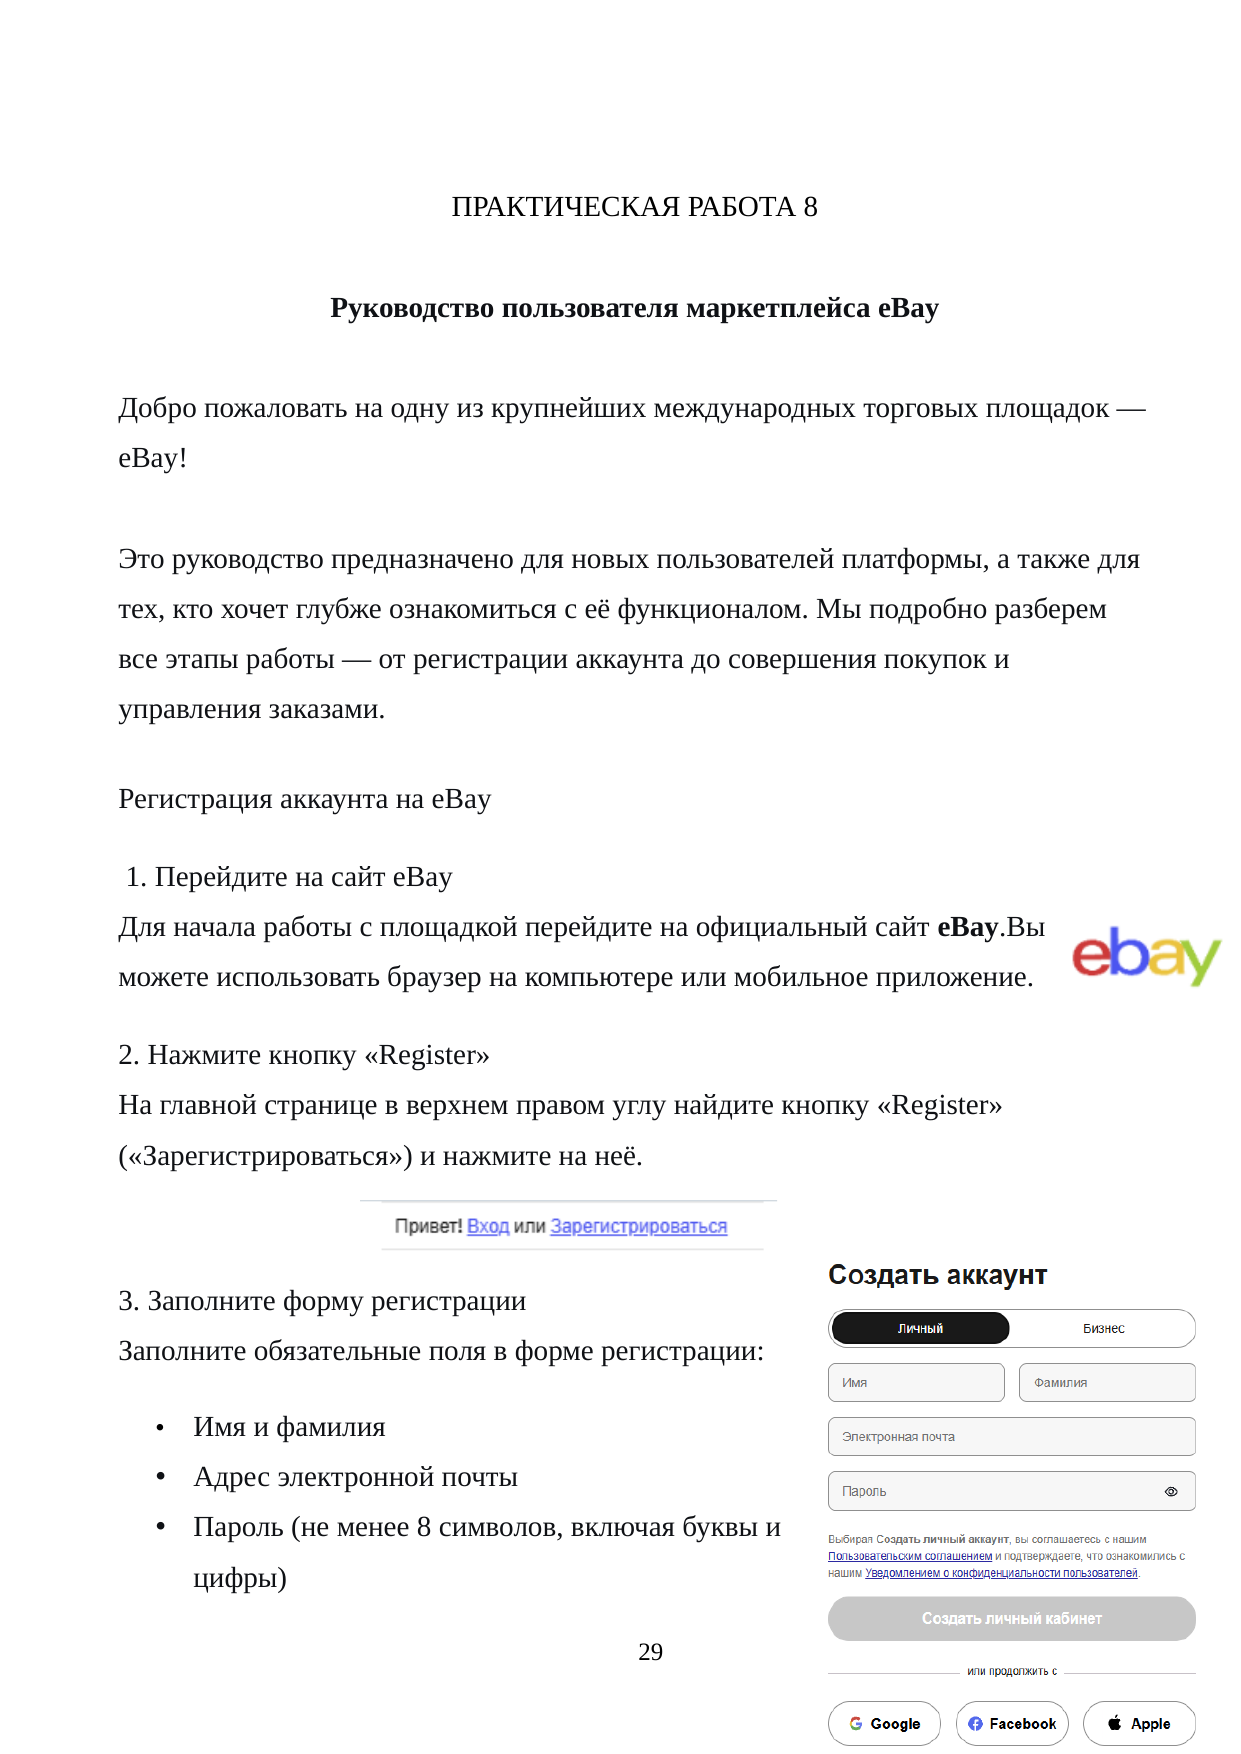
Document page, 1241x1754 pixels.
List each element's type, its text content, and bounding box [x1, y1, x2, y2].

subtitle 2. Нажмите кнопку «Register» На главной странице в верхнем правом углу найдите кнопку «Register» («Зарегистрироваться») и нажмите на неё. [118, 1037, 1152, 1171]
picture [1062, 920, 1232, 998]
picture [360, 1200, 778, 1263]
list Имя и фамилия [156, 1409, 816, 1442]
picture [816, 1254, 1204, 1754]
list Адрес электронной почты [156, 1459, 816, 1493]
text ПРАКТИЧЕСКАЯ РАБОТА 8 [118, 189, 1152, 223]
subtitle 1. Перейдите на сайт eBay Для начала работы с площадкой перейдите на официальный сайт eBay.Вы можете использовать браузер на компьютере или мобильное приложение. [118, 859, 1152, 993]
list Пароль (не менее 8 символов, включая буквы и цифры) [156, 1509, 816, 1593]
subtitle Регистрация аккаунта на eBay [118, 782, 1152, 815]
text Добро пожаловать на одну из крупнейших международных торговых площадок — eBay! [118, 390, 1152, 474]
text 3. Заполните форму регистрации Заполните обязательные поля в форме регистрации: [118, 1283, 816, 1367]
text Руководство пользователя маркетплейса eBay [118, 290, 1152, 323]
text Это руководство предназначено для новых пользователей платформы, а также для тех, кто хочет глубже ознакомиться с её функционалом. Мы подробно разберем все этапы работы — от регистрации аккаунта до совершения покупок и управления заказами. [118, 541, 1152, 725]
